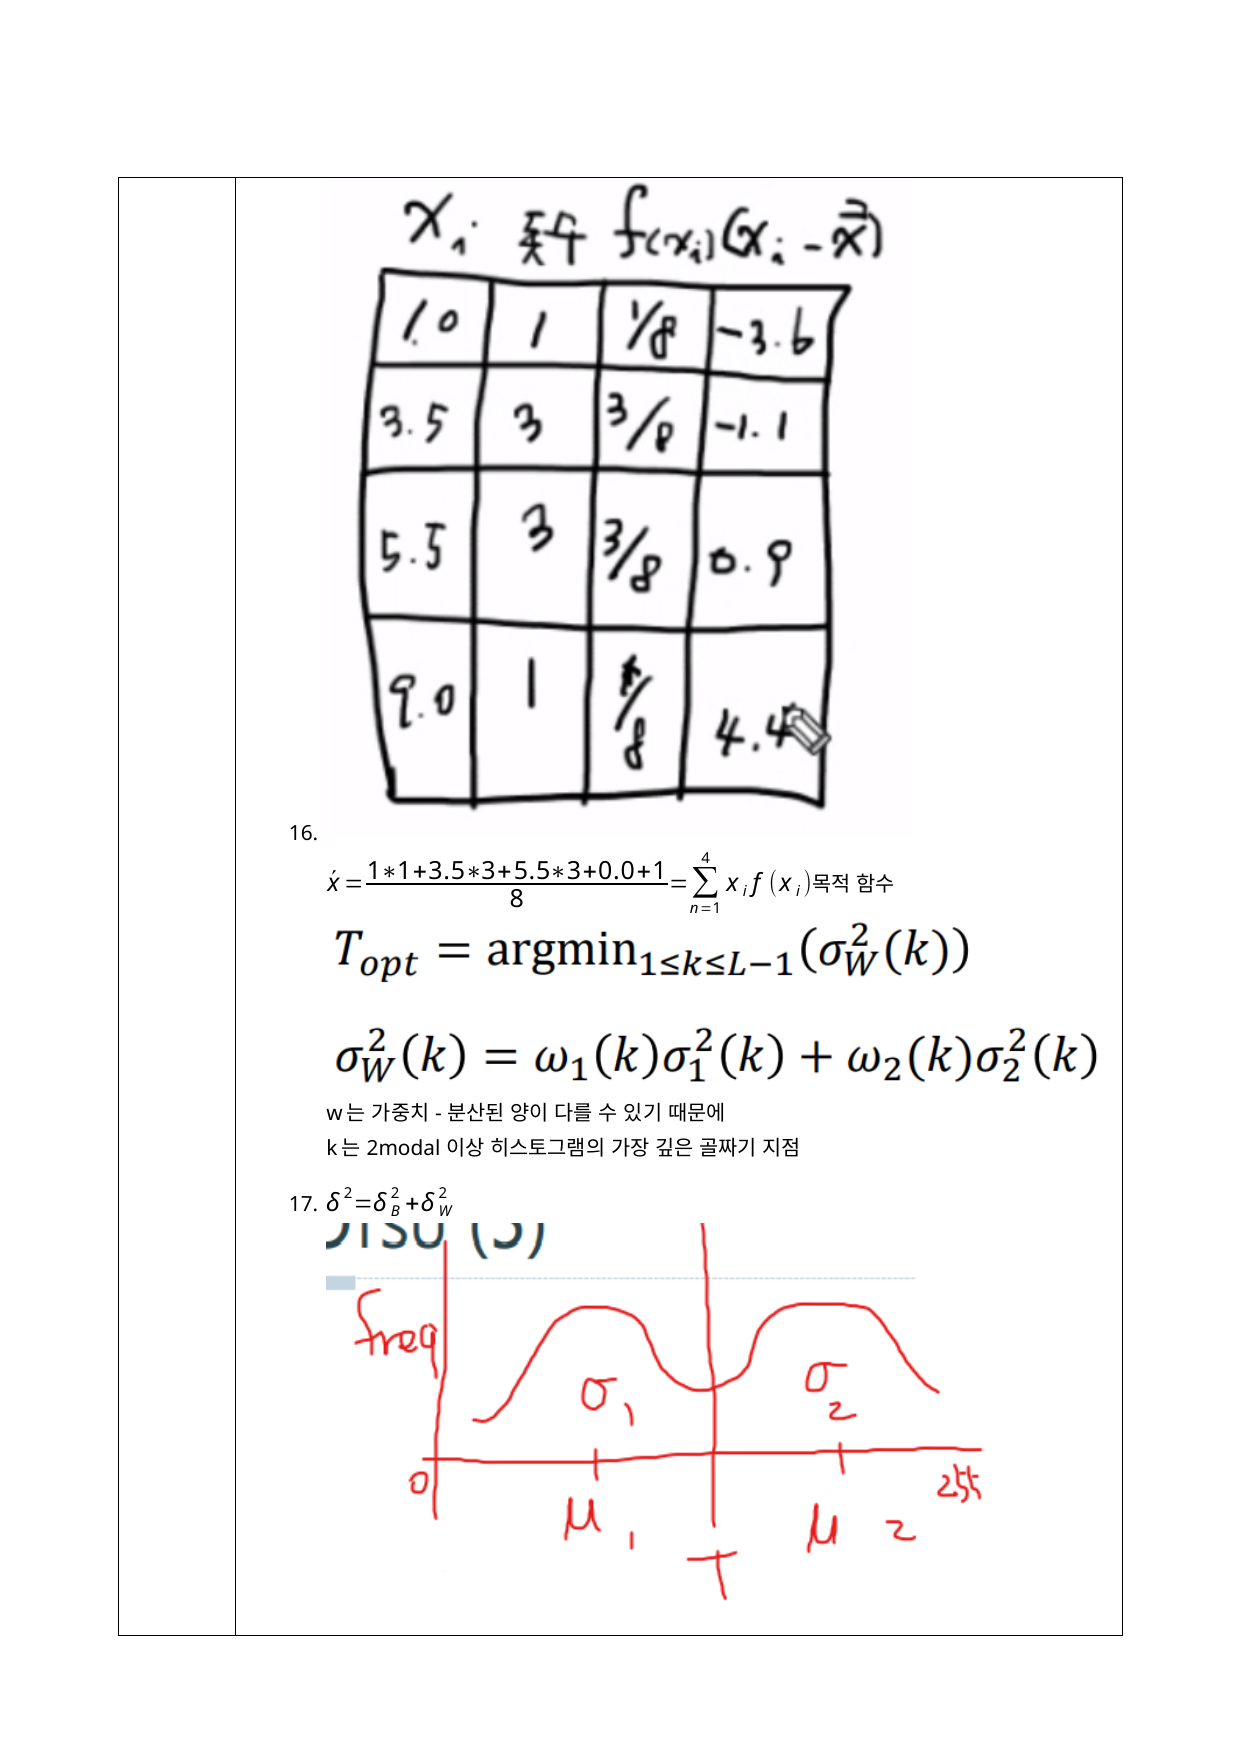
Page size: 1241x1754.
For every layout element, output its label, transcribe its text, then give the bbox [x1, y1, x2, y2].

picture [326, 919, 1102, 1092]
table_cell [119, 178, 235, 1634]
table_cell 1216 review 컨볼루션 = 회선 기법, 화소의 영역 처리를 회선처리 마스크를 한 칸 씩 옮기면서 소스 데이터를 마스크 값으로 연산 주변 픽셀을 인식해서 연산 함 엠보싱, 블러링, 샤프닝, 경계선 검출, 잡음 제거 기술마다 다른 마스크를 사용해야 함 컨볼루션 처리할 때 edge 부분을 연산할 때 문제가 생김 무시하고 연산 0으로 채워 연산 영상 정반대 값을 빈칸에 넣어 연산 마스크는 3*3, 5*5 등 홀수 정사각형으로 맞춰줘야 함 가우시한 스무딩 필터링 처리 정규분포 그래프가 그려지는데 시그마가 커지면 높고 좁음, 시그마가 작아지면 낮고 넓음 – 시그마 : 파라미터 1차 미분을 이용한 edge 유클리드 거리 기법 : 로버츠, 프리윗, 소벨(많이 씀) 2차 미분을 이용한 edge 합, 차, 곱, 분을 이용한 연산 평균 연산 원 영상 – 노이즈 영상 / 2 논리 연산을 이용한 영상의 합성 cv2.copyTo(소스, 마스크, 목적지) 동영상 시간 축으로 영상이 흐르는 것 SEGMENTATION(분할) GRAY – LEVEL THRESHOLDING T값을 기준으로 계단함수 씀 - T값은 파라미터 Binarization 원하는 객체만 feature를 뽑아내고 싶을 때 Thresholding = 역치 임계 값 레벨(T)이 올라갈 때 어떻게 될지 생각해보기 영상에 대한 히스토그램을 구했을 때 bimodal = bi 2개, modal 봉우리, 3개 이상이면 multimodal OPTIMAL THRESHOLD BY OTSU 기본 원리 – 임계값 T를 기준으로 영역을 2개 그룹으로 나누었을 때 각 집합내의 명암 분포는 균일하고 집합 사이의 명암 차이는 최대화될 수 있도록 함 가능한한 가장 좋은 T를 찾는 것 – optimization algorithm 최적화 알고리즘에서는 cost function, objective function을 사용하여 계산 X bar = 평균 목적 함수 w는 가중치 - 분산된 양이 다를 수 있기 때문에 k는 2modal 이상 히스토그램의 가장 깊은 골짜기 지점 연결성 4연결성 – 상하좌우 8연결성 – 모든 방향 6연결성 – (상하좌우 + 좌상 + 우하), (상하좌우 + 우상 + 좌하) Watershed algorithm(분수령) – 산에 비가 와 빗물이 흘러내리는 것 생각해보기 분수령이 경계선이 될 것이다. 왜냐하면 기울기가 갑작스럽게 변하기 때문에 Immersion simulation 1) edge 강도 영상을 생성 2) 지역적으로 최소값 픽셀들을 찾아 서로 다른 레이블 할당 3) 레이블 된 픽셀에 인접하면서 레이블 되지 않거나 watershed가 아닌 픽셀들을 찾아 큐에 추가 4) 큐에서 꺼낸 픽셀이 하나의 레이블에 인접하면 그 레이블을 할당하고 아니면 watershed로 설정 큐에 남은 픽셀이 존재하지 않을 때 3), 4)를 반복함 군집화 기법 clustering techniques K-mean clustering을 영상에서 하는 것 1) 입력 영상의 각 픽셀을 특징공간(feature space)로 mapping 2) 동질성을 이용해 각 점들을 해당 군집으로 구분 3) 입력 영상으로 inverse mapping RGB(3차원) 그래프에서 K-mean clustering하는 것 생각해보기 사과 사진을 예로 봤을 때 3차원으로 R에 모이고 녹색에 모이는 그룹이 생김 C-means clustering + Gaussian smoothing을 하면 깔끔해짐 반복 임계화 Recursive Thresholding Technique Thresholding을 여러 번 수행하는 것 연결 요소 레이블링 Connected Component Labeling 독립적인 segmentation 구분하기 이미지 픽셀 값을 문장처럼 읽어가다가 0이 아닌 값을 마주치면 위, 지나온 마지막 픽셀을 확인하고 색칠함(labeling) [236, 178, 1122, 1634]
picture [326, 178, 913, 841]
